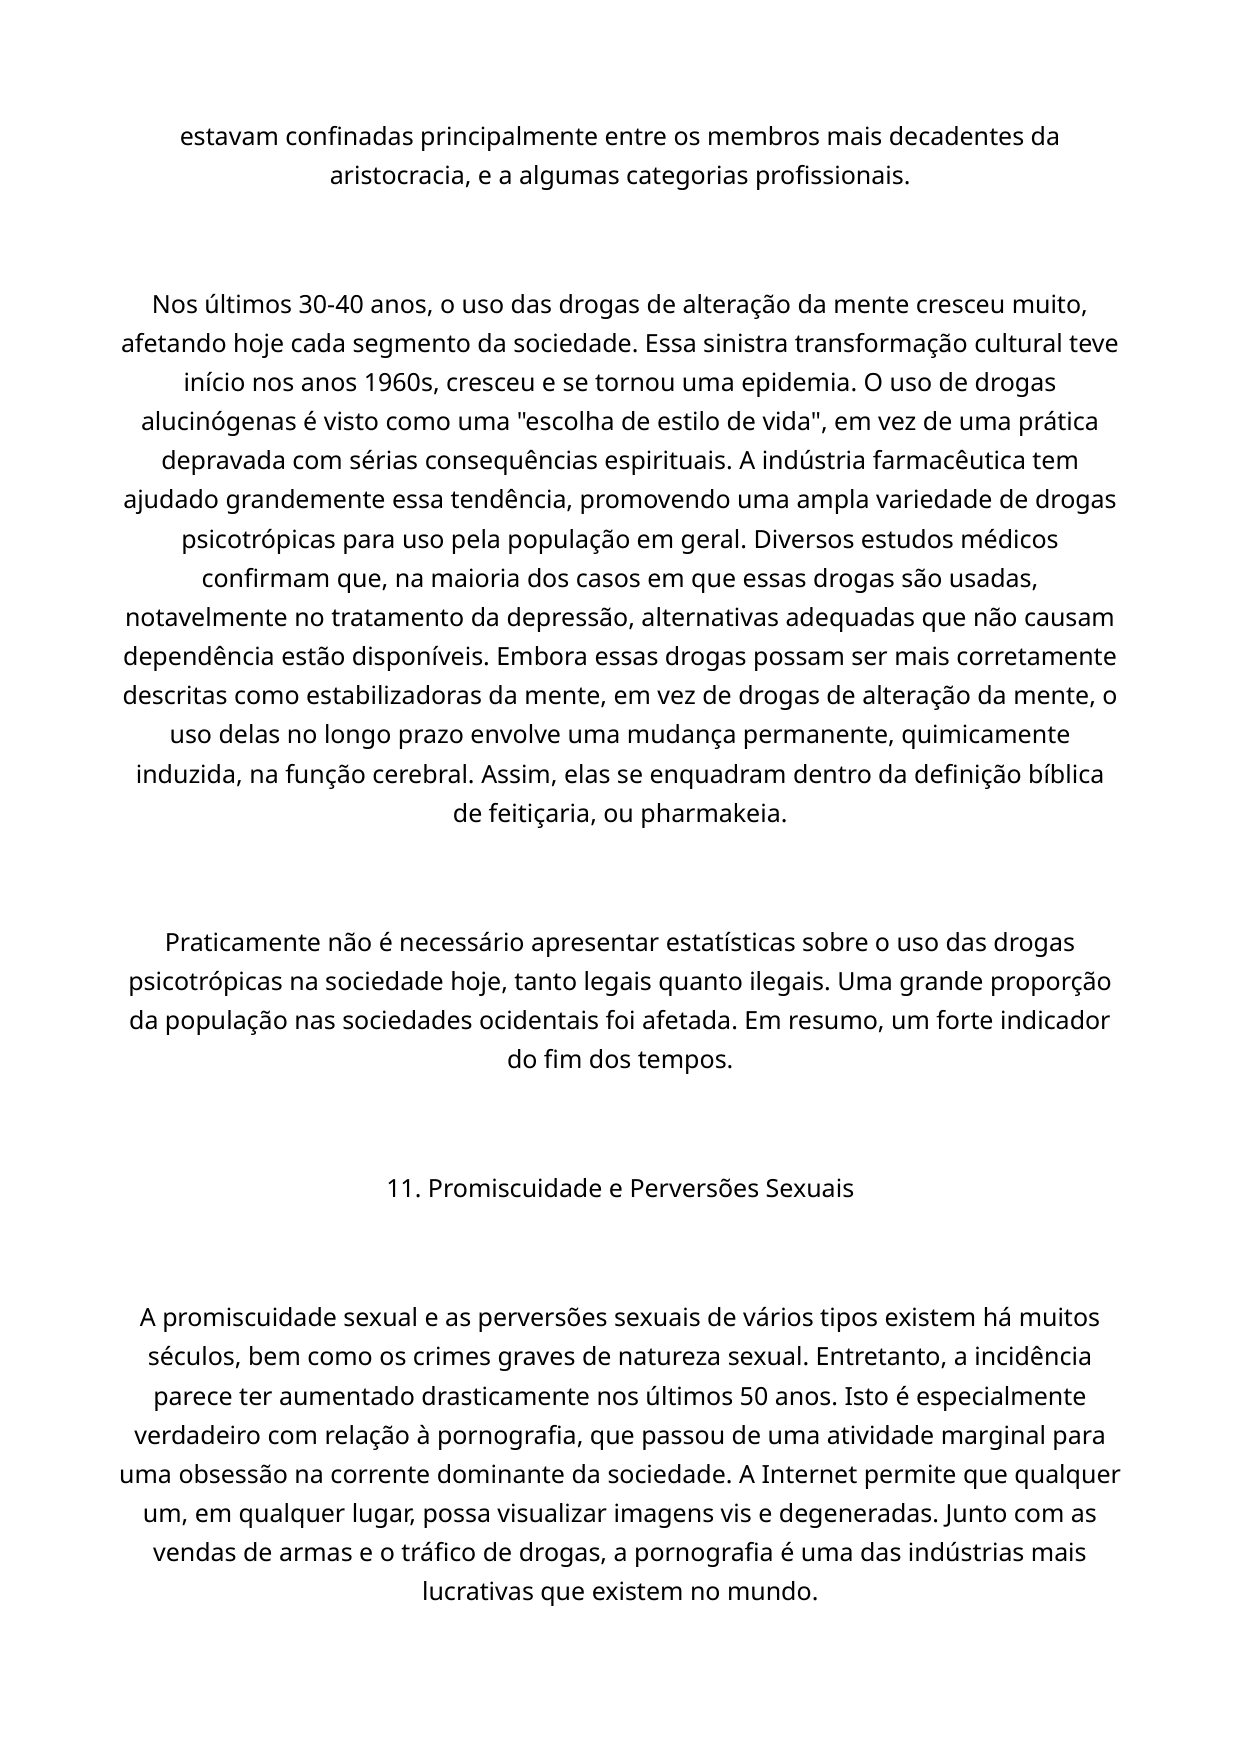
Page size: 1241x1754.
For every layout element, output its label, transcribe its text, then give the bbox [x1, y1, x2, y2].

text estavam confinadas principalmente entre os membros mais decadentes da aristocracia, e a algumas categorias profissionais. [118, 118, 1122, 191]
text Praticamente não é necessário apresentar estatísticas sobre o uso das drogas psicotrópicas na sociedade hoje, tanto legais quanto ilegais. Uma grande proporção da população nas sociedades ocidentais foi afetada. Em resumo, um forte indicador do fim dos tempos. [118, 924, 1122, 1076]
text Nos últimos 30-40 anos, o uso das drogas de alteração da mente cresceu muito, afetando hoje cada segmento da sociedade. Essa sinistra transformação cultural teve início nos anos 1960s, cresceu e se tornou uma epidemia. O uso de drogas alucinógenas é visto como uma "escolha de estilo de vida", em vez de uma prática depravada com sérias consequências espirituais. A indústria farmacêutica tem ajudado grandemente essa tendência, promovendo uma ampla variedade de drogas psicotrópicas para uso pela população em geral. Diversos estudos médicos confirmam que, na maioria dos casos em que essas drogas são usadas, notavelmente no tratamento da depressão, alternativas adequadas que não causam dependência estão disponíveis. Embora essas drogas possam ser mais corretamente descritas como estabilizadoras da mente, em vez de drogas de alteração da mente, o uso delas no longo prazo envolve uma mudança permanente, quimicamente induzida, na função cerebral. Assim, elas se enquadram dentro da definição bíblica de feitiçaria, ou pharmakeia. [118, 286, 1122, 829]
text A promiscuidade sexual e as perversões sexuais de vários tipos existem há muitos séculos, bem como os crimes graves de natureza sexual. Entretanto, a incidência parece ter aumentado drasticamente nos últimos 50 anos. Isto é especialmente verdadeiro com relação à pornografia, que passou de uma atividade marginal para uma obsessão na corrente dominante da sociedade. A Internet permite que qualquer um, em qualquer lugar, possa visualizar imagens vis e degeneradas. Junto com as vendas de armas e o tráfico de drogas, a pornografia é uma das indústrias mais lucrativas que existem no mundo. [118, 1300, 1122, 1608]
text 11. Promiscuidade e Perversões Sexuais [118, 1171, 1122, 1205]
